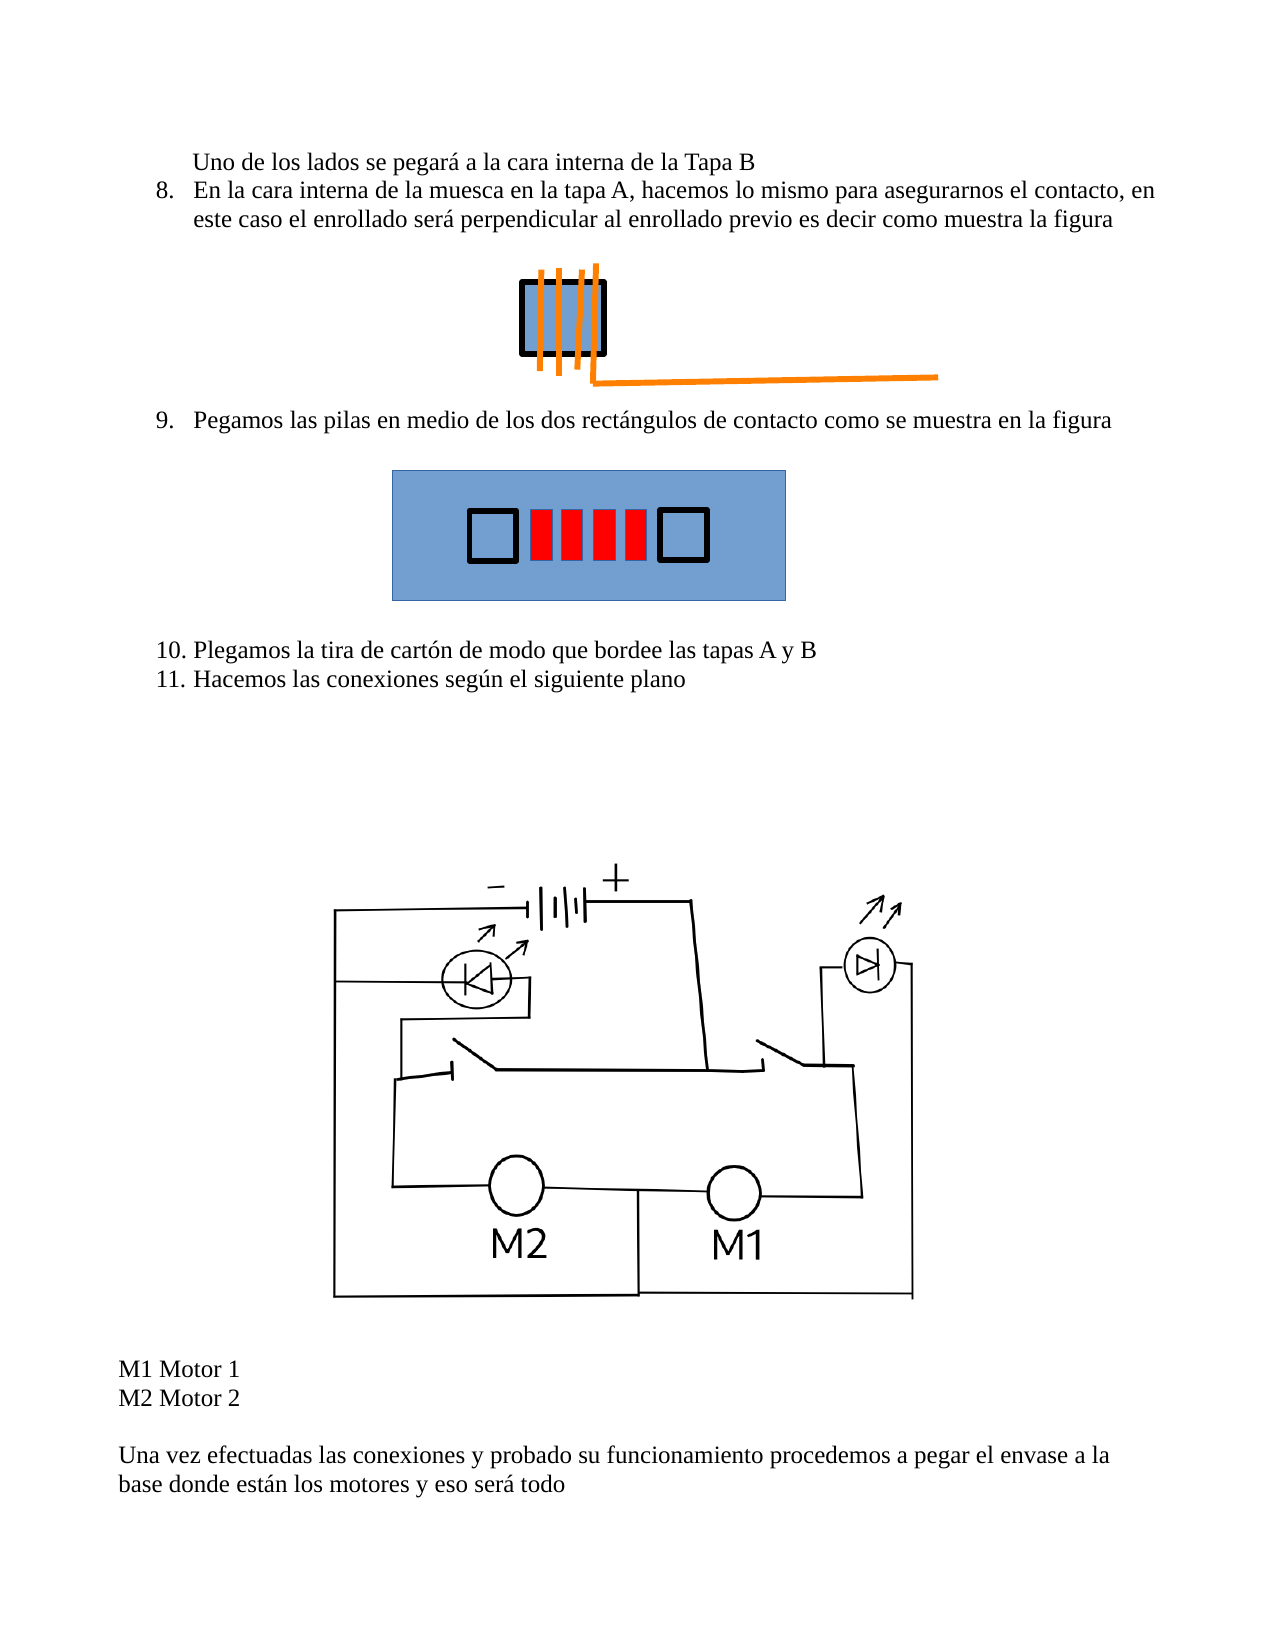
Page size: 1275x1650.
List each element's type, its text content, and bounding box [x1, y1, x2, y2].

list Plegamos la tira de cartón de modo que bordee las tapas A y B [156, 636, 1157, 664]
text Uno de los lados se pegará a la cara interna de la Tapa B [118, 147, 1157, 176]
list En la cara interna de la muesca en la tapa A, hacemos lo mismo para asegurarnos el contacto, en este caso el enrollado será perpendicular al enrollado previo es decir como muestra la figura [156, 176, 1157, 233]
picture [300, 842, 931, 1316]
text Una vez efectuadas las conexiones y probado su funcionamiento procedemos a pegar el envase a la base donde están los motores y eso será todo [118, 1441, 1157, 1498]
text M2 Motor 2 [118, 1383, 1157, 1412]
list Hacemos las conexiones según el siguiente plano [156, 664, 1157, 693]
list Pegamos las pilas en medio de los dos rectángulos de contacto como se muestra en la figura [156, 406, 1157, 434]
text M1 Motor 1 [118, 1354, 1157, 1383]
